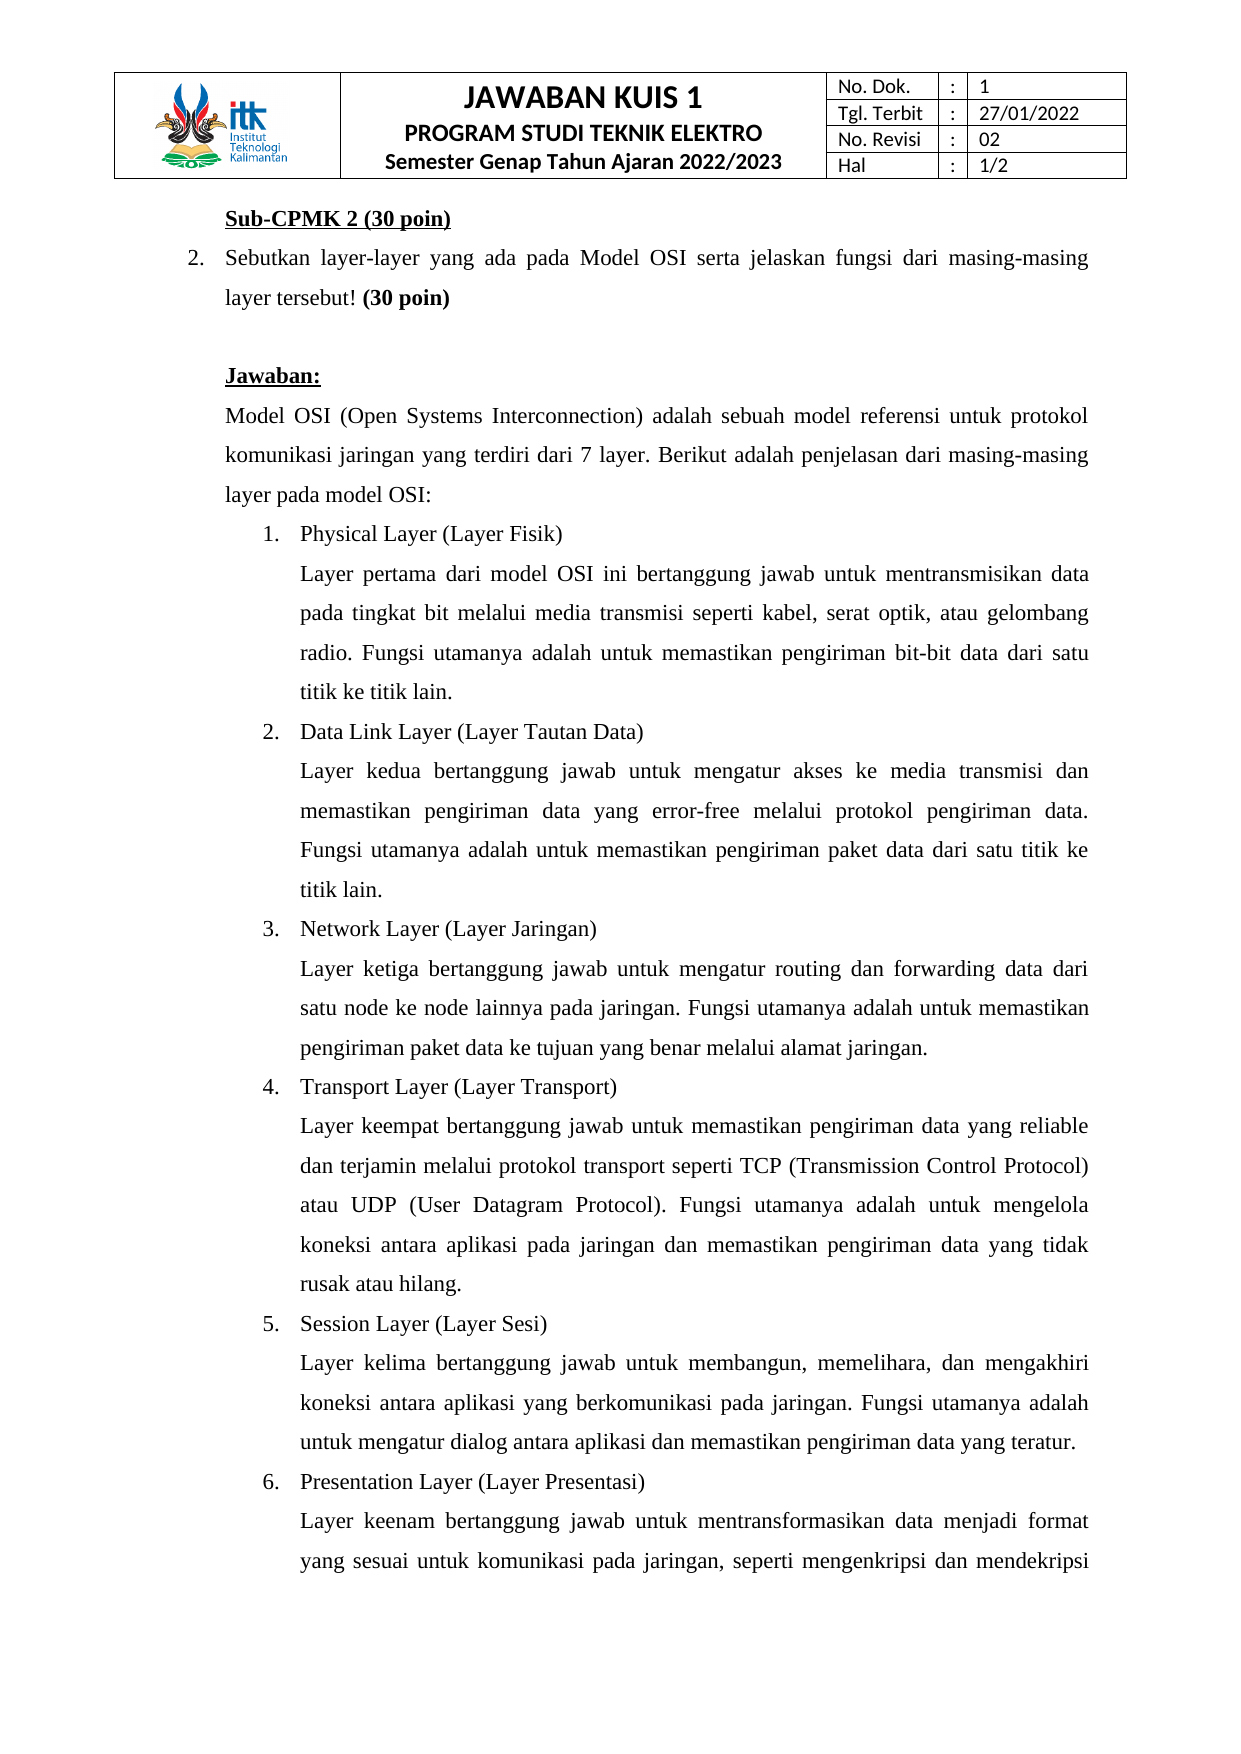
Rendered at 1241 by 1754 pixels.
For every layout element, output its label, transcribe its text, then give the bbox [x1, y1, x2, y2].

list Network Layer (Layer Jaringan) [262, 915, 1090, 942]
list Layer kelima bertanggung jawab untuk membangun, memelihara, dan mengakhiri koneksi antara aplikasi yang berkomunikasi pada jaringan. Fungsi utamanya adalah untuk mengatur dialog antara aplikasi dan memastikan pengiriman data yang teratur. [262, 1349, 1090, 1455]
list Transport Layer (Layer Transport) [262, 1073, 1090, 1099]
list Layer keenam bertanggung jawab untuk mentransformasikan data menjadi format yang sesuai untuk komunikasi pada jaringan, seperti mengenkripsi dan mendekripsi [262, 1507, 1090, 1573]
list Presentation Layer (Layer Presentasi) [262, 1468, 1090, 1494]
list Data Link Layer (Layer Tautan Data) [262, 718, 1090, 744]
text Model OSI (Open Systems Interconnection) adalah sebuah model referensi untuk protokol komunikasi jaringan yang terdiri dari 7 layer. Berikut adalah penjelasan dari masing-masing layer pada model OSI: [225, 402, 1090, 507]
list Layer pertama dari model OSI ini bertanggung jawab untuk mentransmisikan data pada tingkat bit melalui media transmisi seperti kabel, serat optik, atau gelombang radio. Fungsi utamanya adalah untuk memastikan pengiriman bit-bit data dari satu titik ke titik lain. [262, 560, 1090, 705]
text Jawaban: [225, 362, 1090, 389]
list Session Layer (Layer Sesi) [262, 1310, 1090, 1336]
picture [152, 81, 290, 171]
text Sub-CPMK 2 (30 poin) [225, 204, 1090, 231]
list Physical Layer (Layer Fisik) [262, 520, 1090, 547]
list Sebutkan layer-layer yang ada pada Model OSI serta jelaskan fungsi dari masing-masing layer tersebut! (30 poin) [187, 244, 1090, 310]
list Layer kedua bertanggung jawab untuk mengatur akses ke media transmisi dan memastikan pengiriman data yang error-free melalui protokol pengiriman data. Fungsi utamanya adalah untuk memastikan pengiriman paket data dari satu titik ke titik lain. [262, 757, 1090, 902]
list Layer keempat bertanggung jawab untuk memastikan pengiriman data yang reliable dan terjamin melalui protokol transport seperti TCP (Transmission Control Protocol) atau UDP (User Datagram Protocol). Fungsi utamanya adalah untuk mengelola koneksi antara aplikasi pada jaringan dan memastikan pengiriman data yang tidak rusak atau hilang. [262, 1113, 1090, 1297]
list Layer ketiga bertanggung jawab untuk mengatur routing dan forwarding data dari satu node ke node lainnya pada jaringan. Fungsi utamanya adalah untuk memastikan pengiriman paket data ke tujuan yang benar melalui alamat jaringan. [262, 955, 1090, 1060]
